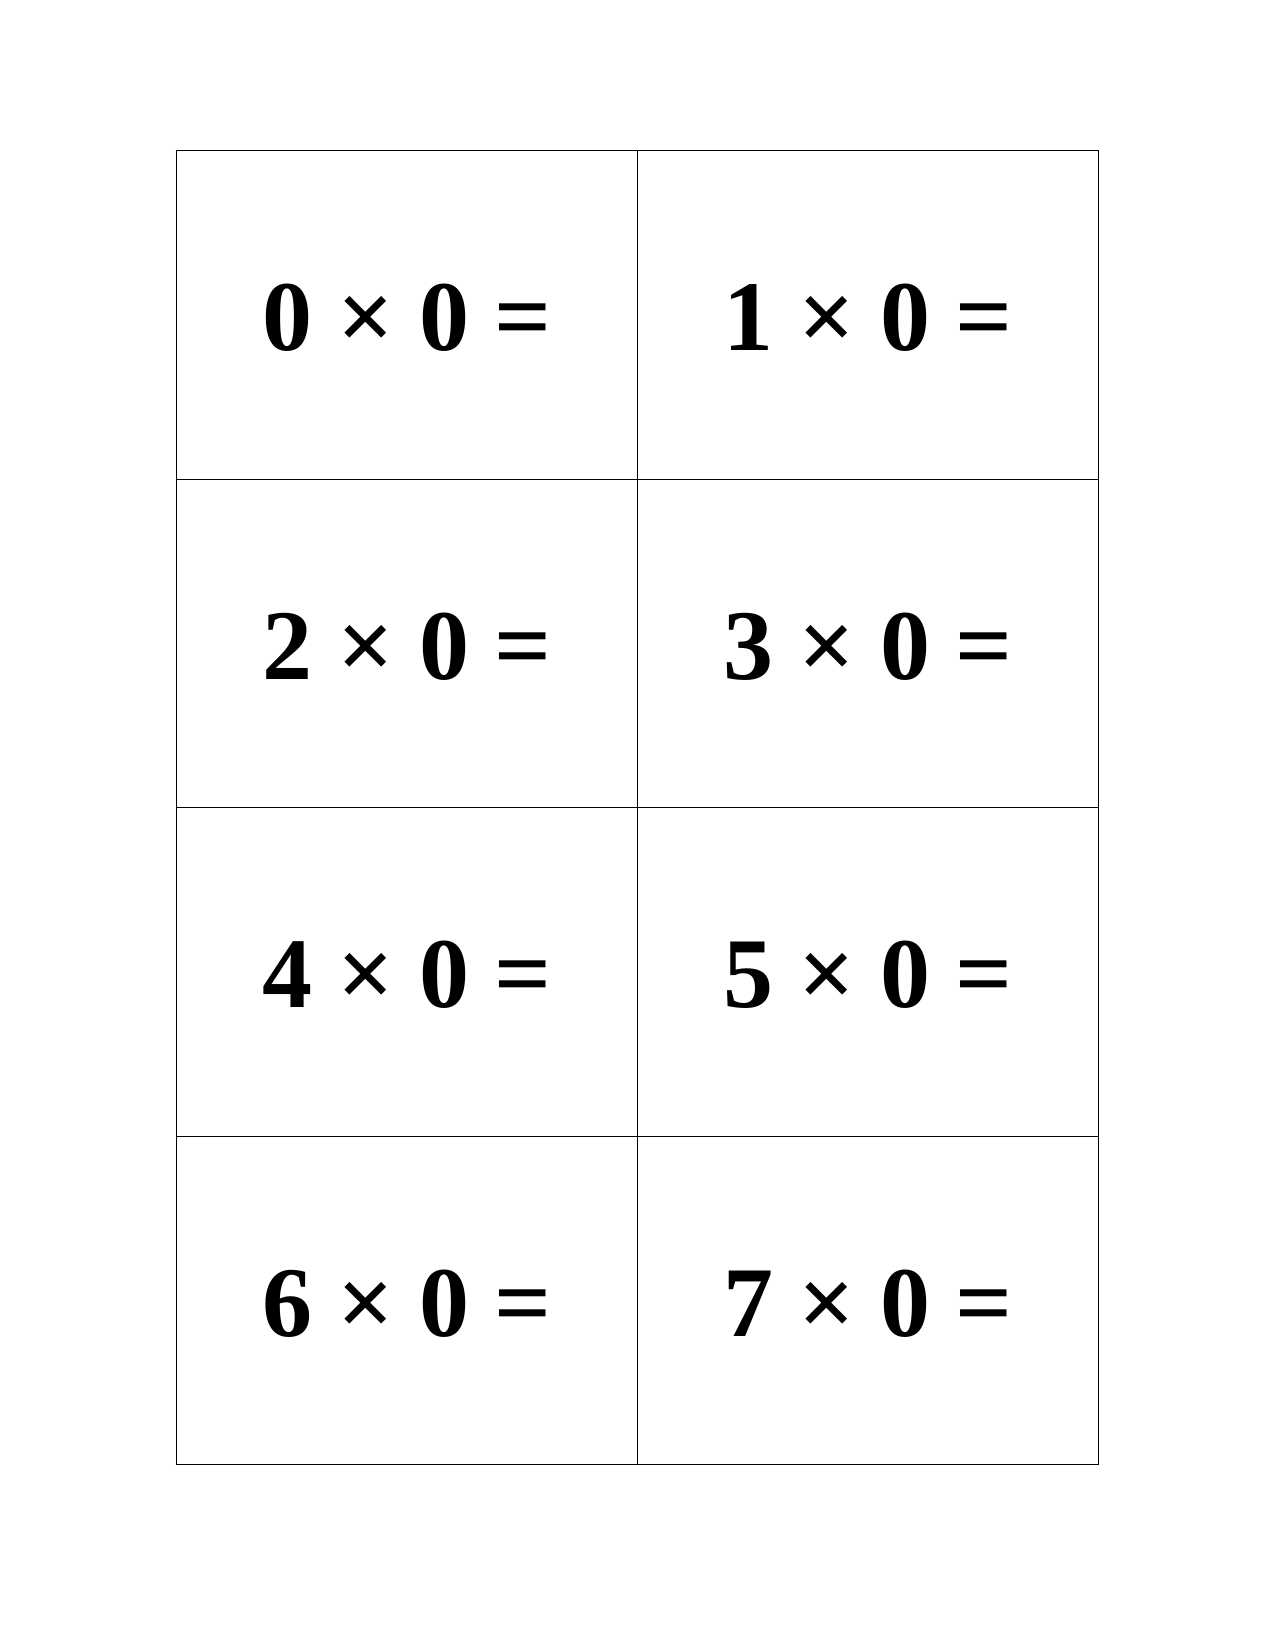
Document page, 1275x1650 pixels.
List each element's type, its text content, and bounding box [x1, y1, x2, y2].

table_cell 3 × 0 = [638, 480, 1098, 807]
table_header 0 × 0 = [177, 151, 637, 478]
table_cell 4 × 0 = [177, 808, 637, 1136]
table_cell 7 × 0 = [638, 1137, 1098, 1464]
table_cell 5 × 0 = [638, 808, 1098, 1136]
table_cell 6 × 0 = [177, 1137, 637, 1464]
table_header 1 × 0 = [638, 151, 1098, 478]
table_cell 2 × 0 = [177, 480, 637, 807]
